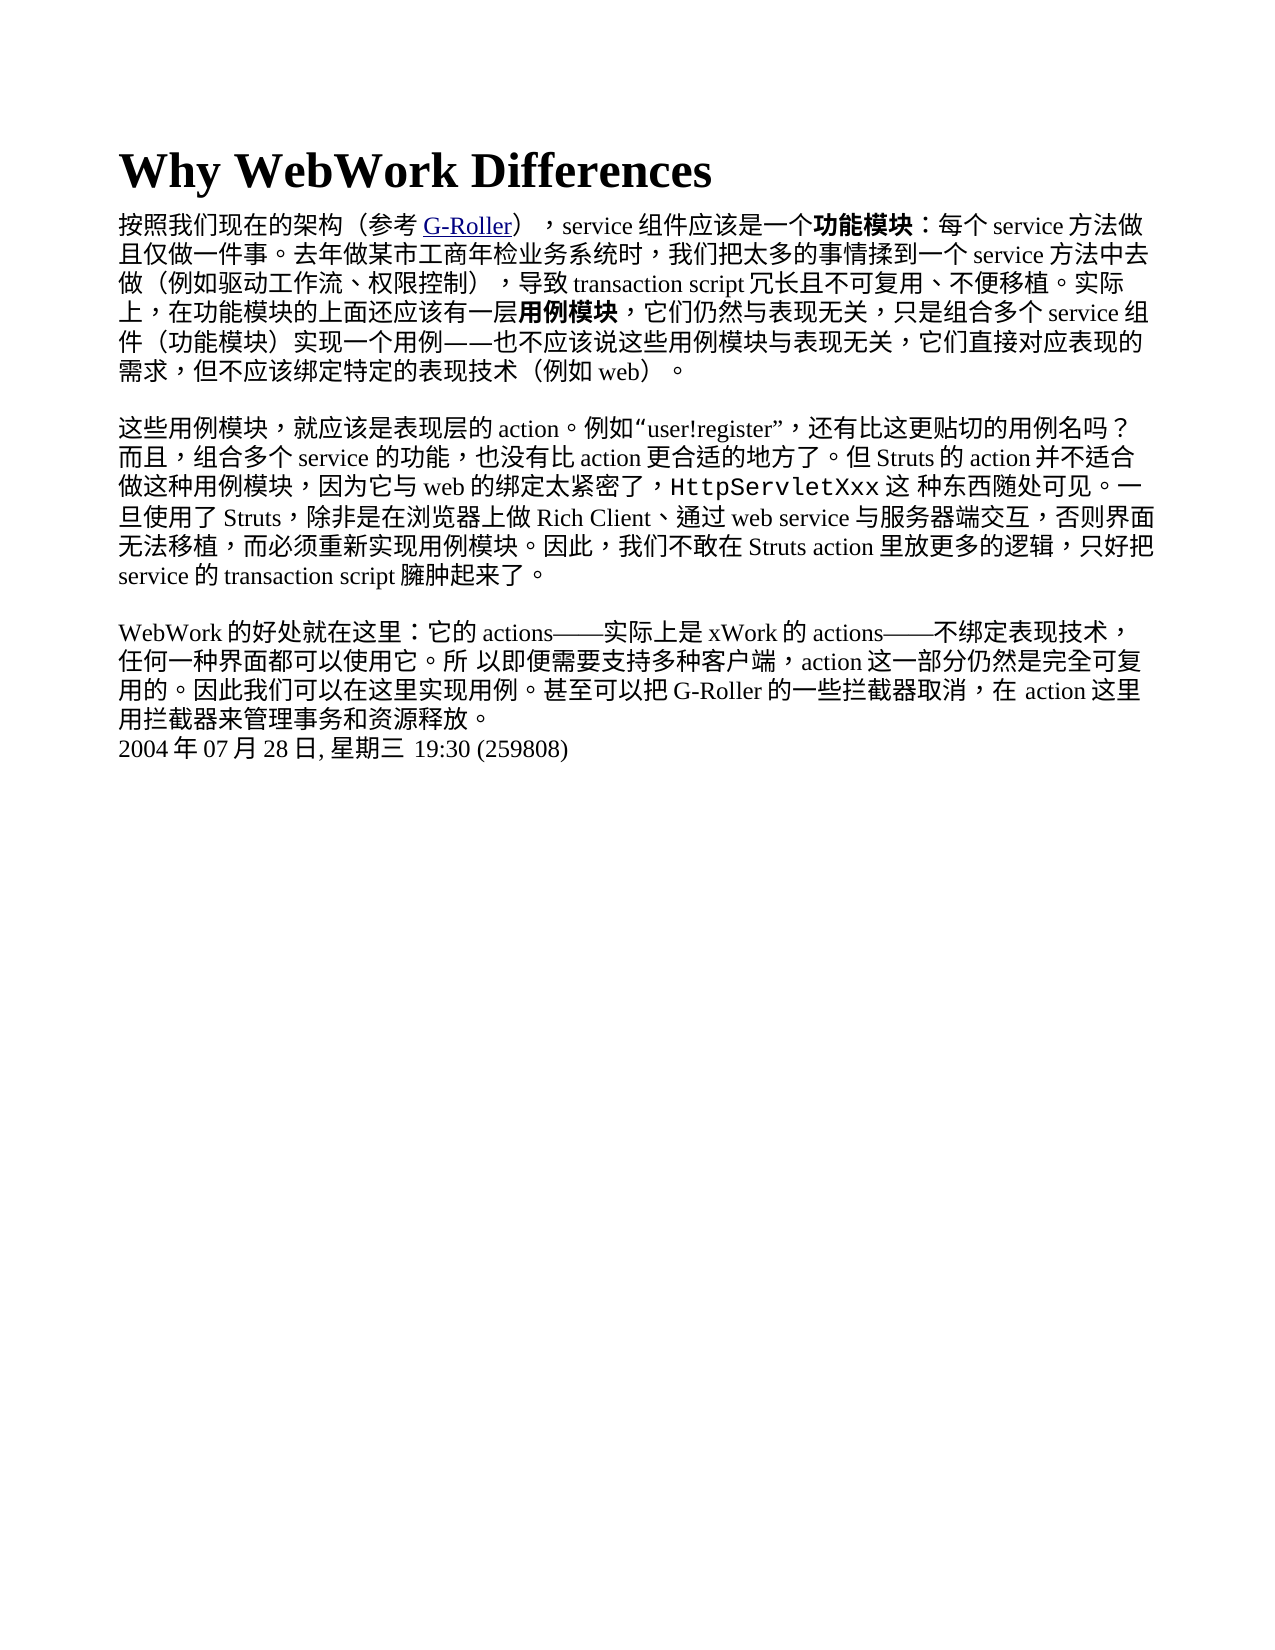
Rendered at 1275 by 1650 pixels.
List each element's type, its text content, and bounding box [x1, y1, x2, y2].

text 这些用例模块，就应该是表现层的action。例如“user!register”，还有比这更贴切的用例名吗？而且，组合多个service 的功能，也没有比action更合适的地方了。但Struts的action并不适合做这种用例模块，因为它与web的绑定太紧密了，HttpServletXxx这 种东西随处可见。一旦使用了Struts，除非是在浏览器上做Rich Client、通过web service与服务器端交互，否则界面无法移植，而必须重新实现用例模块。因此，我们不敢在Struts action里放更多的逻辑，只好把service的transaction script臃肿起来了。 [118, 414, 1157, 590]
text 按照我们现在的架构（参考G-Roller），service组件应该是一个功能模块：每个service方法做且仅做一件事。去年做某市工商年检业务系统时，我们把太多的事情揉到一个service方法中去做（例如驱动工作流、权限控制），导致transaction script冗长且不可复用、不便移植。实际上，在功能模块的上面还应该有一层用例模块，它们仍然与表现无关，只是组合多个service组件（功能模块）实现一个用例——也不应该说这些用例模块与表现无关，它们直接对应表现的需求，但不应该绑定特定的表现技术（例如web）。 [118, 211, 1157, 386]
text 2004年07月28日, 星期三 19:30 (259808) [118, 735, 1157, 764]
text WebWork的好处就在这里：它的actions——实际上是xWork的actions——不绑定表现技术，任何一种界面都可以使用它。所 以即便需要支持多种客户端，action这一部分仍然是完全可复用的。因此我们可以在这里实现用例。甚至可以把G-Roller的一些拦截器取消，在 action这里用拦截器来管理事务和资源释放。 [118, 618, 1157, 735]
subtitle Why WebWork Differences [118, 143, 1157, 198]
